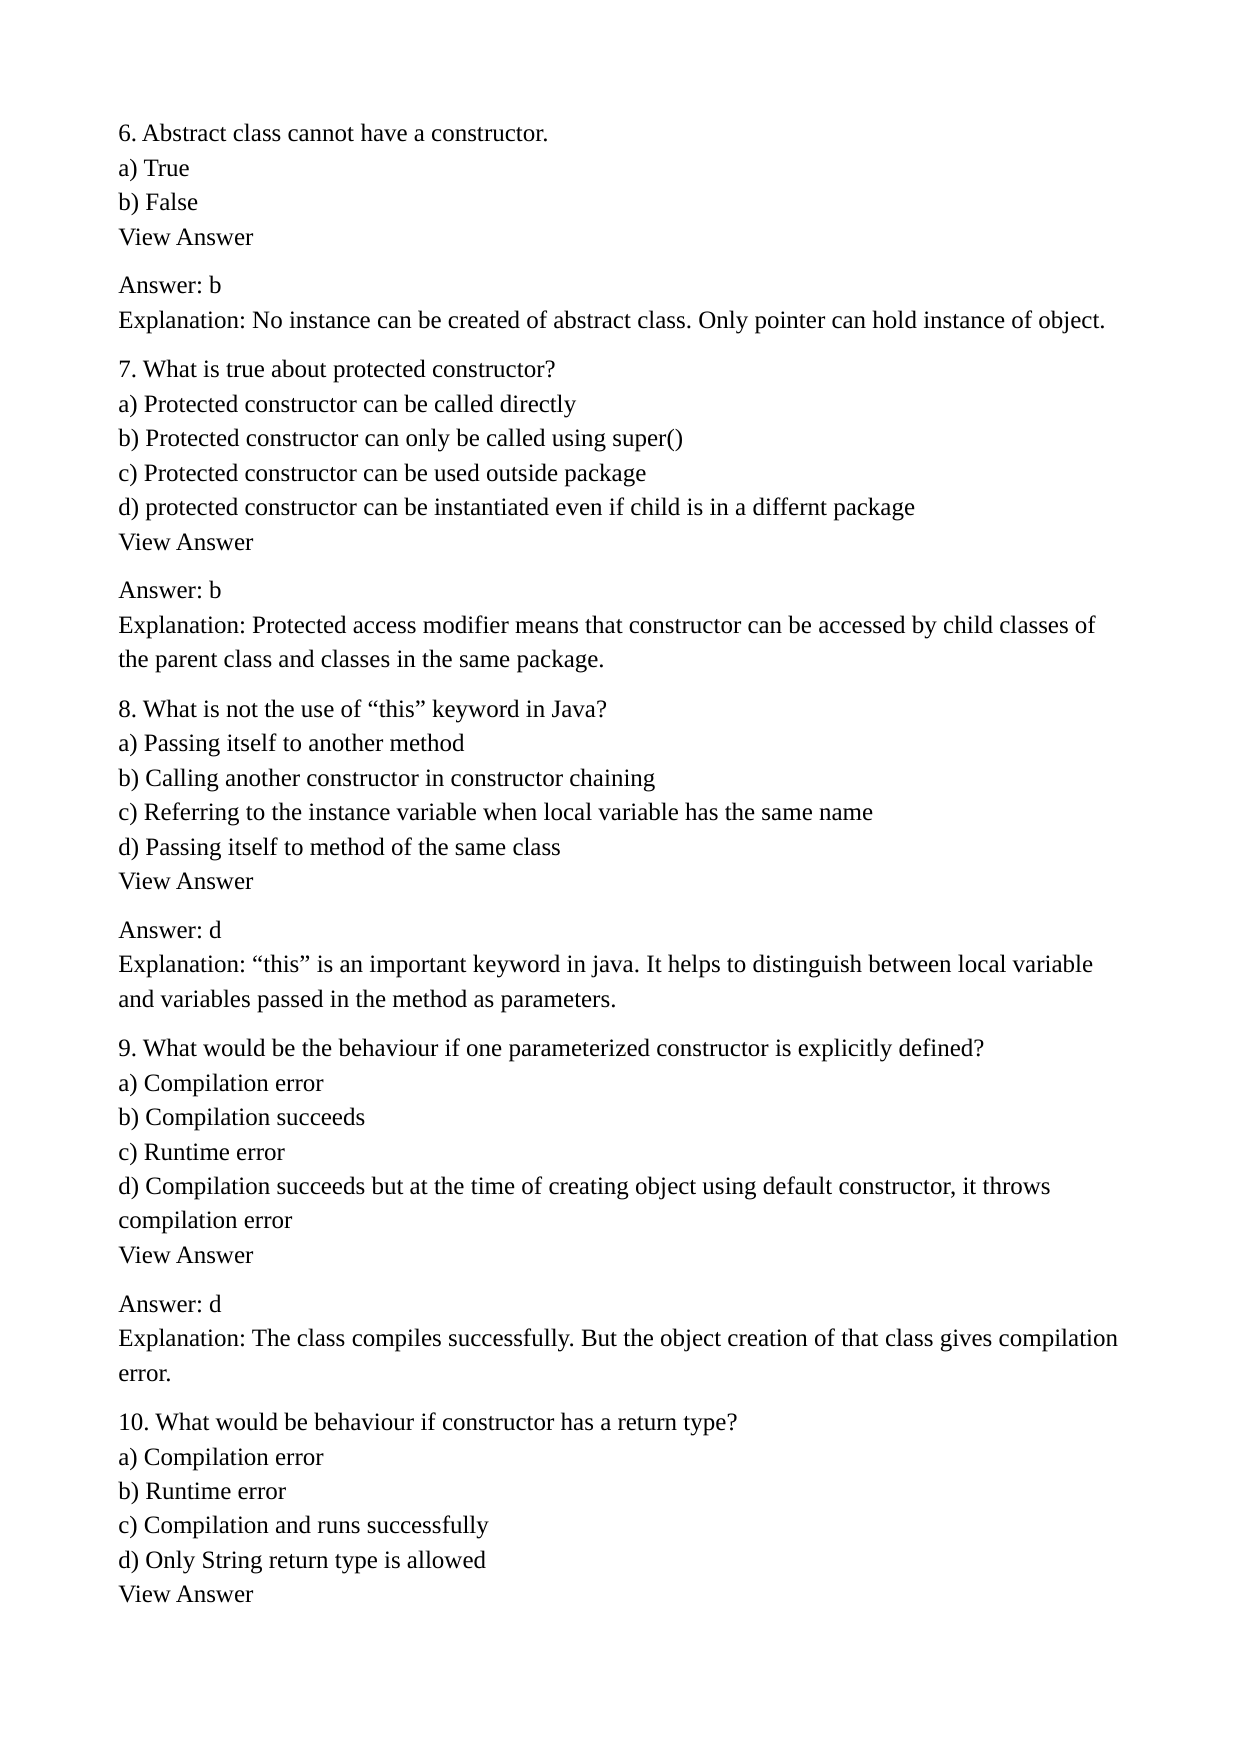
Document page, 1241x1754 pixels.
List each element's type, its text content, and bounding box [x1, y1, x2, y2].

text 6. Abstract class cannot have a constructor. a) True b) False View Answer [118, 118, 1122, 250]
text Answer: b Explanation: No instance can be created of abstract class. Only pointer can hold instance of object. [118, 271, 1122, 334]
text Answer: d Explanation: “this” is an important keyword in java. It helps to distinguish between local variable and variables passed in the method as parameters. [118, 915, 1122, 1013]
text 8. What is not the use of “this” keyword in Java? a) Passing itself to another method b) Calling another constructor in constructor chaining c) Referring to the instance variable when local variable has the same name d) Passing itself to method of the same class View Answer [118, 694, 1122, 895]
text 9. What would be the behaviour if one parameterized constructor is explicitly defined? a) Compilation error b) Compilation succeeds c) Runtime error d) Compilation succeeds but at the time of creating object using default constructor, it throws compilation error View Answer [118, 1033, 1122, 1269]
text Answer: d Explanation: The class compiles successfully. But the object creation of that class gives compilation error. [118, 1289, 1122, 1387]
text 10. What would be behaviour if constructor has a return type? a) Compilation error b) Runtime error c) Compilation and runs successfully d) Only String return type is allowed View Answer [118, 1407, 1122, 1608]
text 7. What is true about protected constructor? a) Protected constructor can be called directly b) Protected constructor can only be called using super() c) Protected constructor can be used outside package d) protected constructor can be instantiated even if child is in a differnt package View Answer [118, 354, 1122, 555]
text Answer: b Explanation: Protected access modifier means that constructor can be accessed by child classes of the parent class and classes in the same package. [118, 576, 1122, 673]
